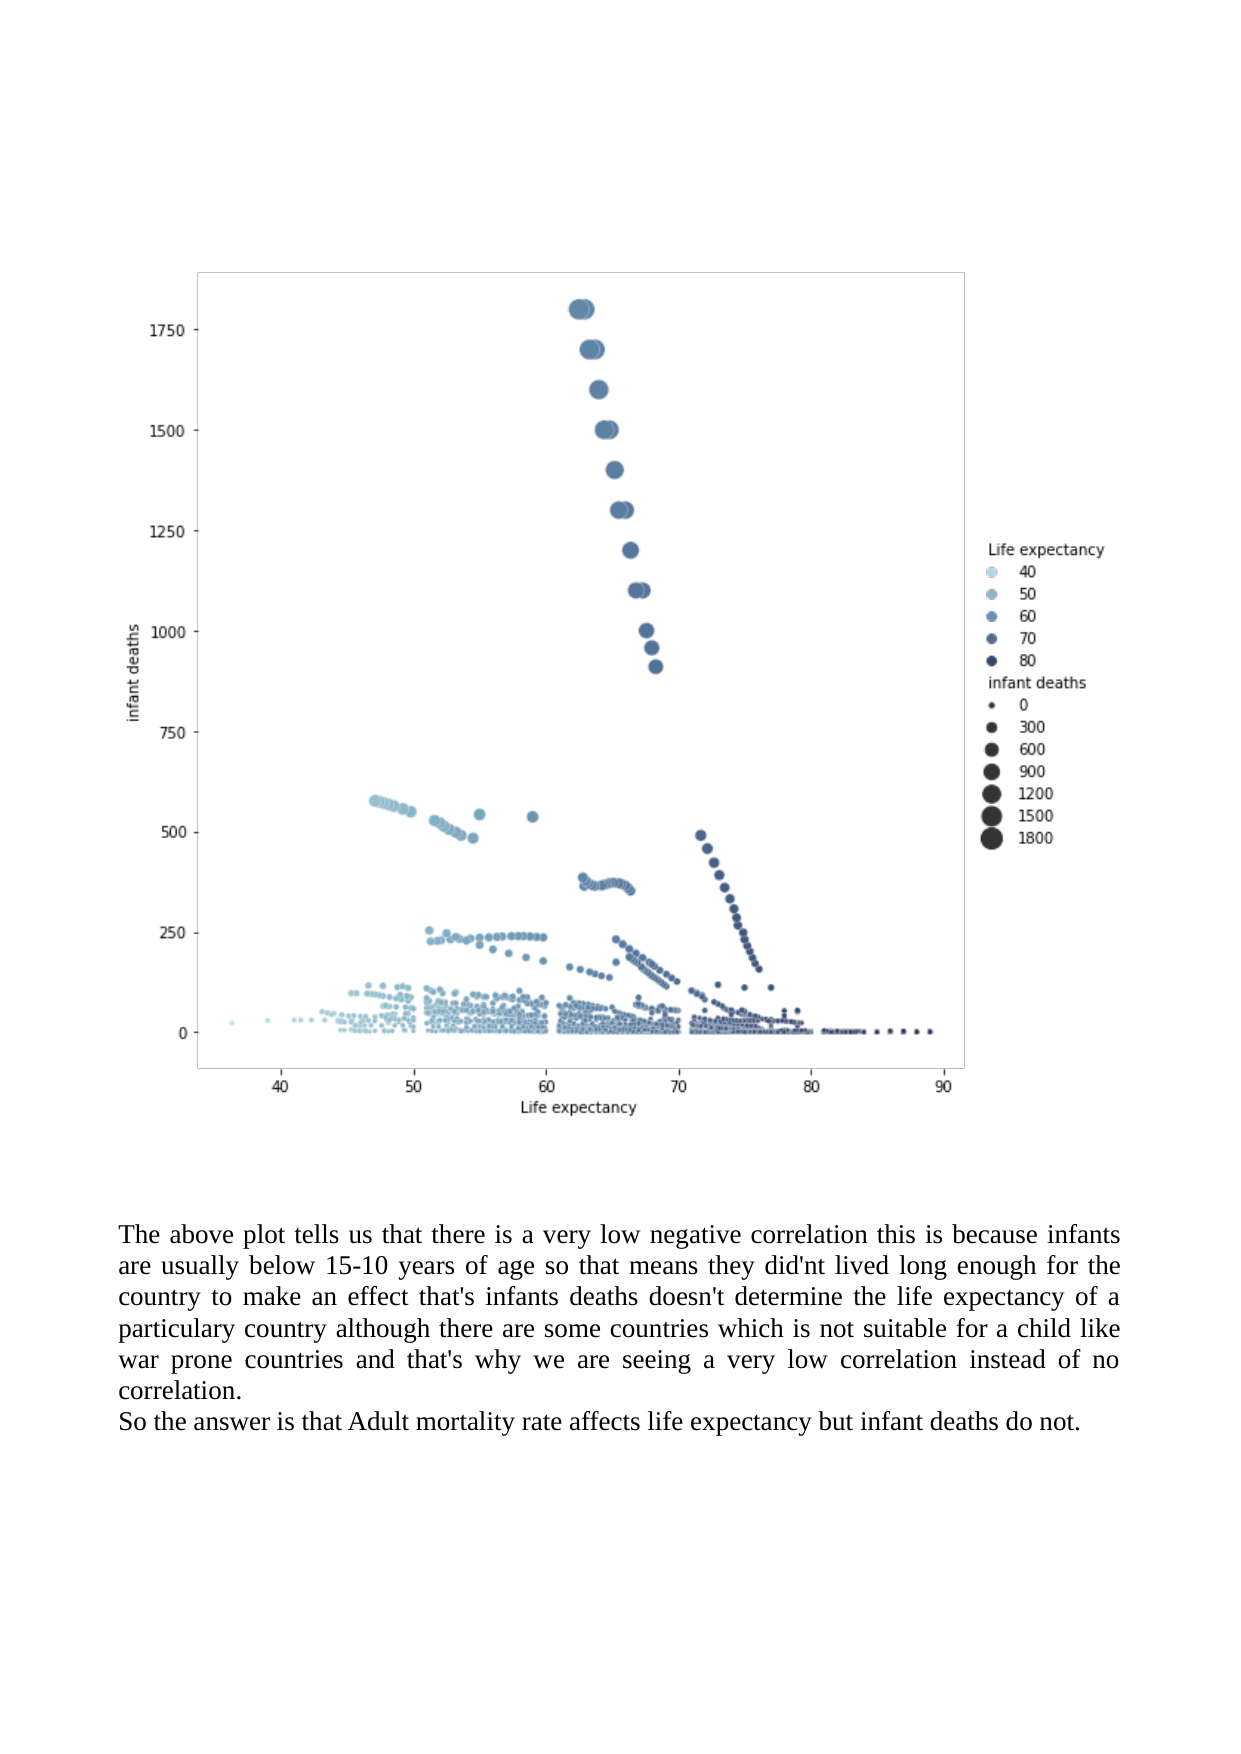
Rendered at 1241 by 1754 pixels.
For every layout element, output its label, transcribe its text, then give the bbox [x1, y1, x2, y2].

text So the answer is that Adult mortality rate affects life expectancy but infant deaths do not. [118, 1405, 1122, 1436]
picture [118, 264, 1123, 1125]
text The above plot tells us that there is a very low negative correlation this is because infants are usually below 15-10 years of age so that means they did'nt lived long enough for the country to make an effect that's infants deaths doesn't determine the life expectancy of a particulary country although there are some countries which is not suitable for a child like war prone countries and that's why we are seeing a very low correlation instead of no correlation. [118, 1218, 1122, 1405]
